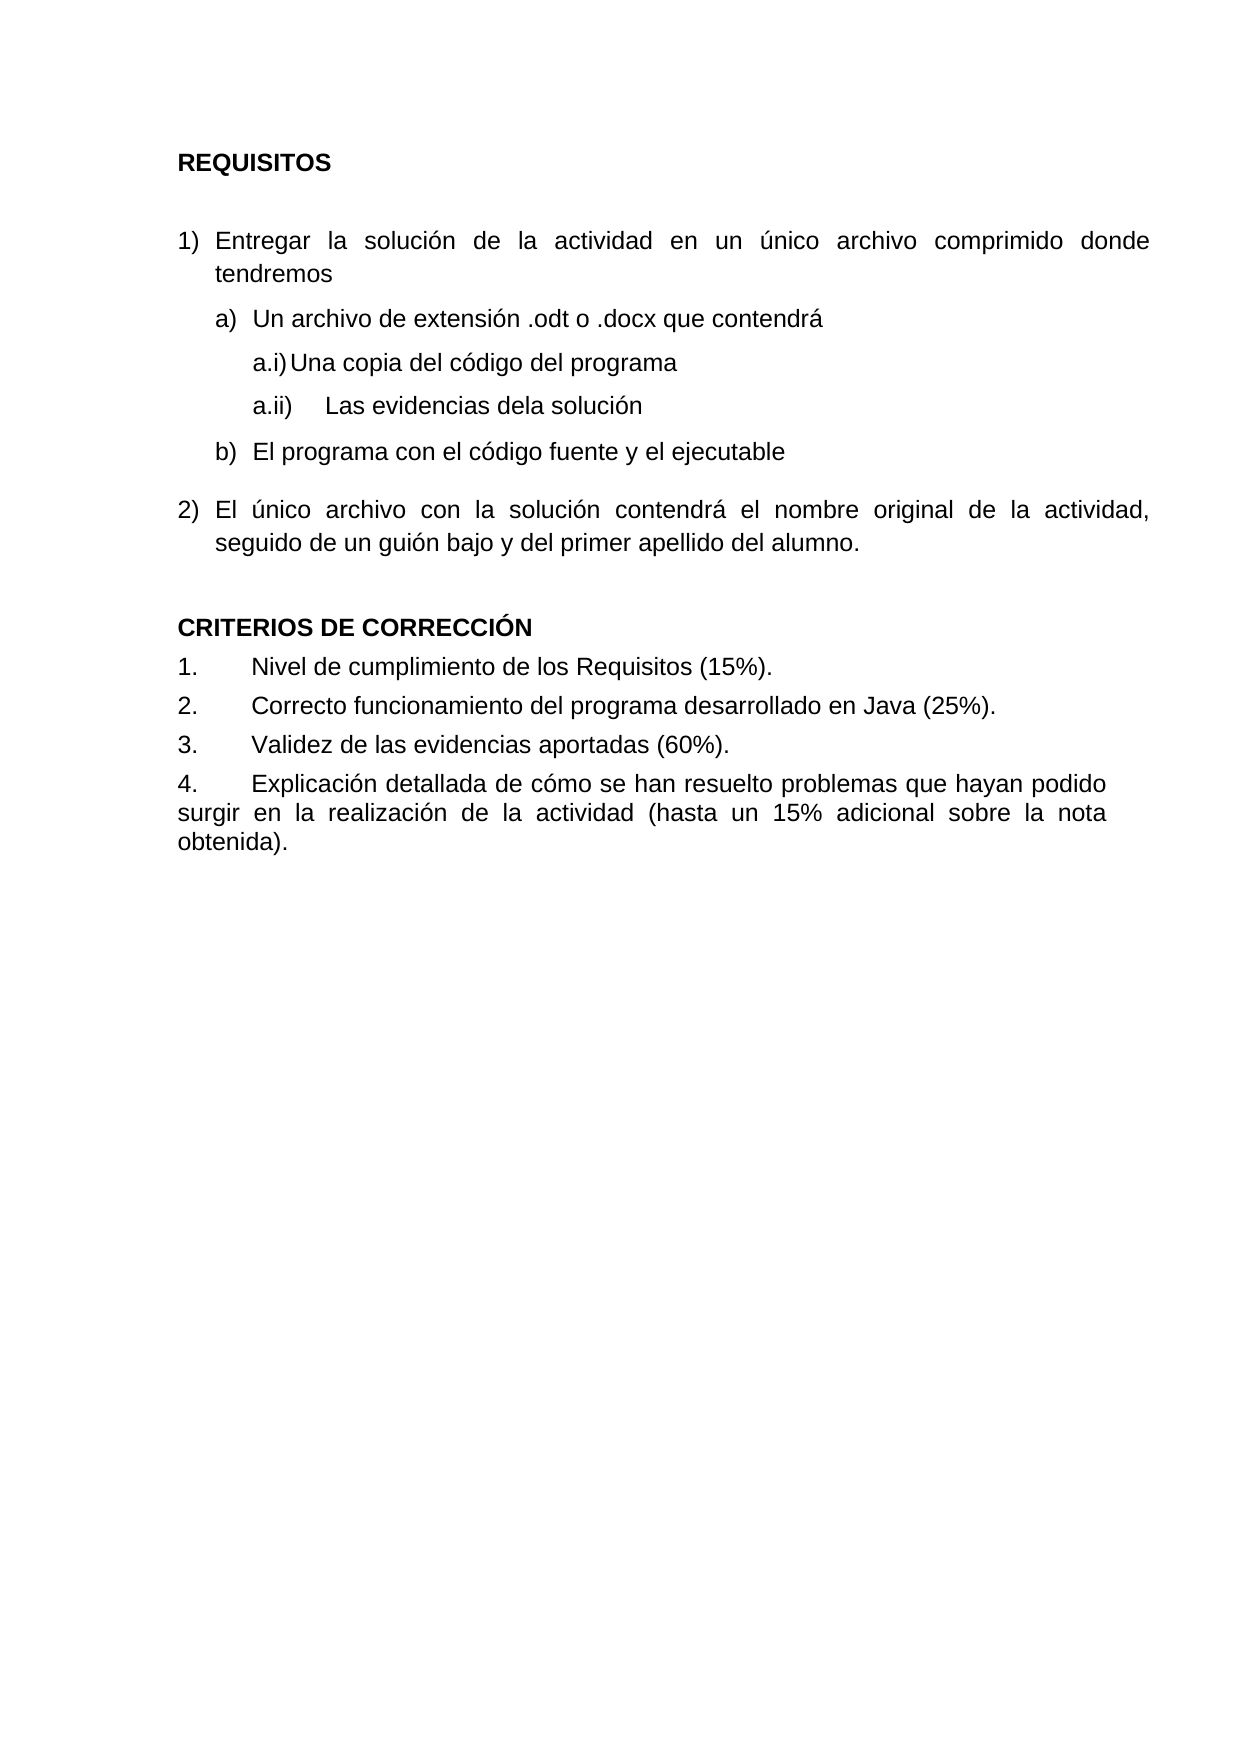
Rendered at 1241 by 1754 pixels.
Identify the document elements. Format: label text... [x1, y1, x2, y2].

list Correcto funcionamiento del programa desarrollado en Java (25%). [177, 691, 1107, 720]
text REQUISITOS [177, 148, 1152, 176]
list Nivel de cumplimiento de los Requisitos (15%). [177, 652, 1107, 681]
list El programa con el código fuente y el ejecutable [215, 437, 1152, 466]
list Un archivo de extensión .odt o .docx que contendrá [215, 304, 1152, 333]
list Validez de las evidencias aportadas (60%). [177, 730, 1107, 759]
list El único archivo con la solución contendrá el nombre original de la actividad, seguido de un guión bajo y del primer apellido del alumno. [177, 495, 1152, 557]
list Entregar la solución de la actividad en un único archivo comprimido donde tendremos [177, 226, 1152, 288]
list Una copia del código del programa [252, 348, 1152, 377]
text CRITERIOS DE CORRECCIÓN [177, 613, 1152, 641]
list Explicación detallada de cómo se han resuelto problemas que hayan podido surgir en la realización de la actividad (hasta un 15% adicional sobre la nota obtenida). [177, 769, 1107, 856]
list Las evidencias dela solución [252, 391, 1152, 420]
